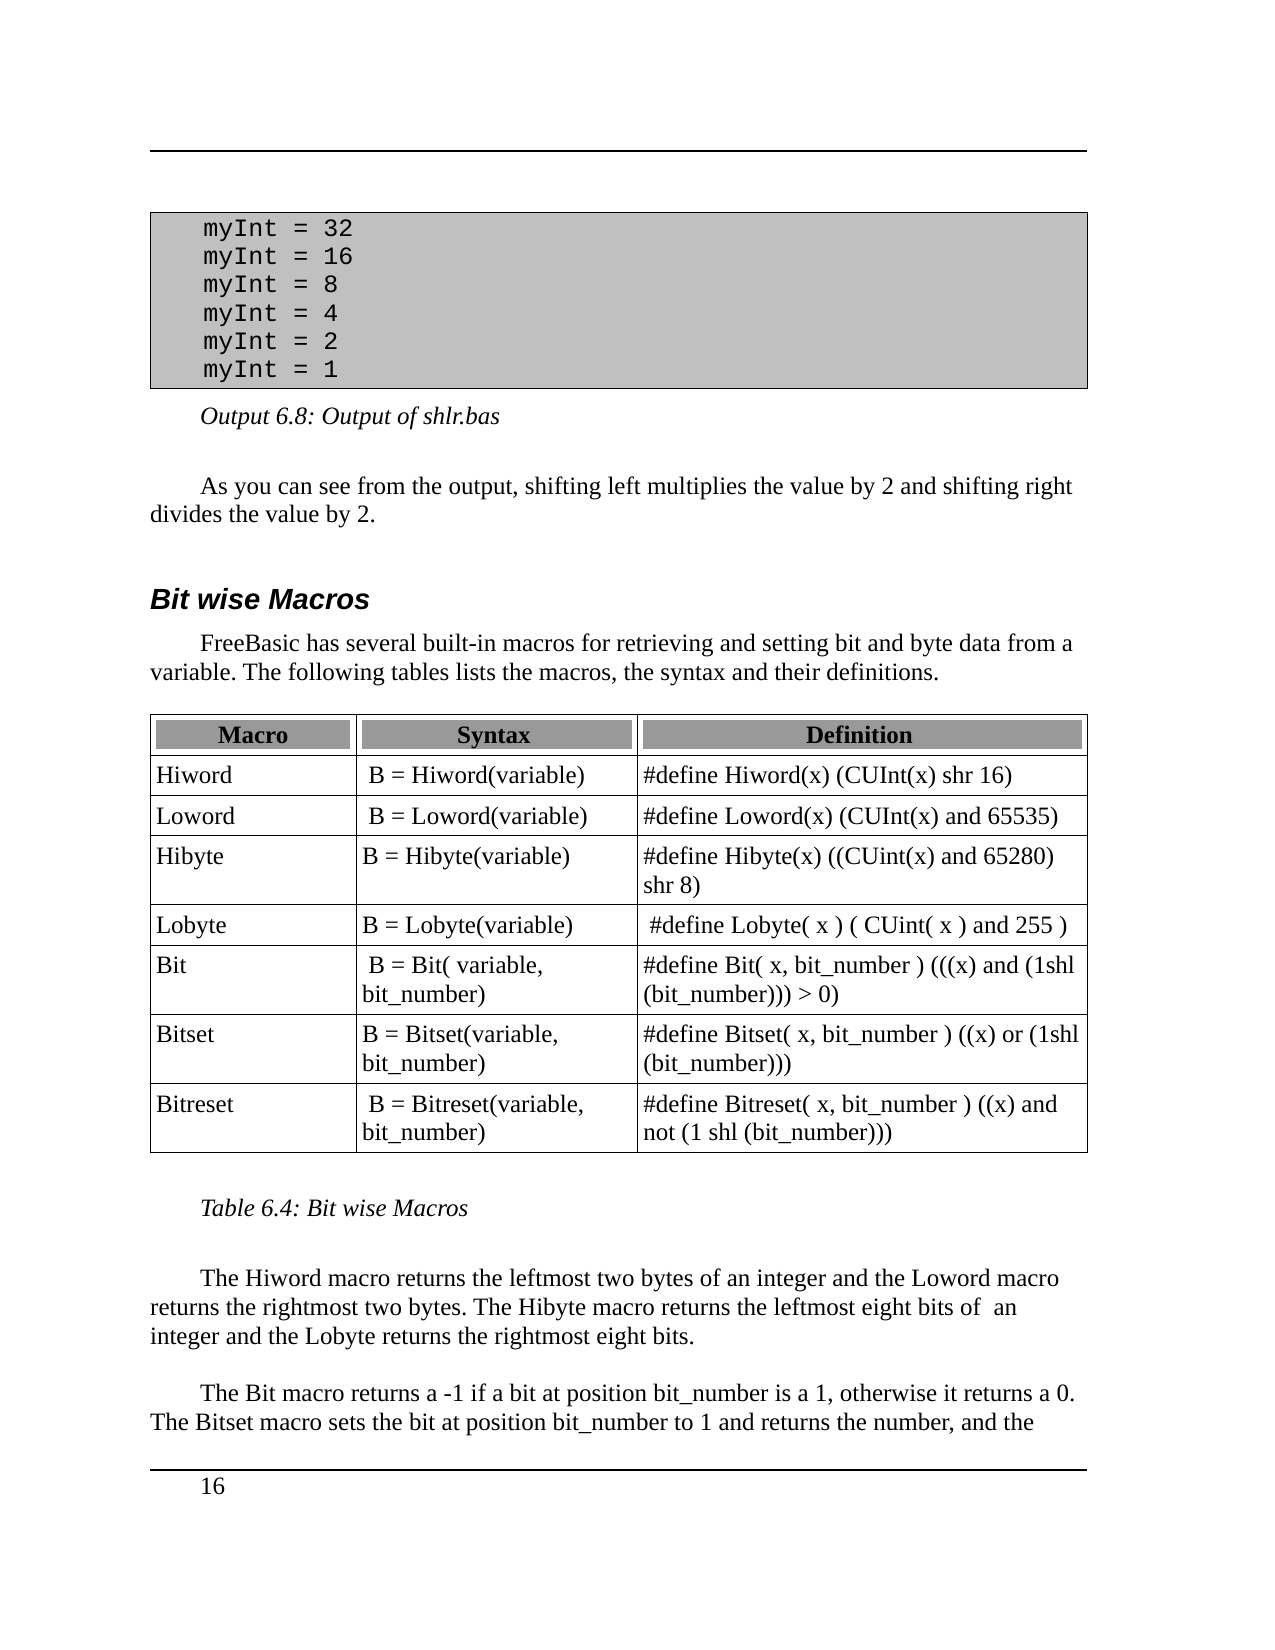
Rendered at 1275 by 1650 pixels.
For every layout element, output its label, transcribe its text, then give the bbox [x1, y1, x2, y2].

table_header Macro [151, 715, 356, 755]
table_cell Lobyte [151, 905, 356, 945]
text myInt = 32 [151, 213, 1087, 240]
table_cell B = Bit( variable, bit_number) [357, 946, 637, 1014]
table_header Syntax [357, 715, 637, 755]
text Output 6.8: Output of shlr.bas [150, 401, 1087, 429]
table_cell B = Hibyte(variable) [357, 836, 637, 904]
table_cell #define Lobyte( x ) ( CUint( x ) and 255 ) [638, 905, 1087, 945]
text FreeBasic has several built-in macros for retrieving and setting bit and byte data from a variable. The following tables lists the macros, the syntax and their definitions. [150, 628, 1087, 686]
table_cell B = Hiword(variable) [357, 756, 637, 795]
text The Bit macro returns a -1 if a bit at position bit_number is a 1, otherwise it returns a 0. The Bitset macro sets the bit at position bit_number to 1 and returns the number, and the [150, 1378, 1087, 1436]
text myInt = 1 [151, 354, 1087, 388]
table_cell B = Loword(variable) [357, 796, 637, 835]
table_cell #define Bit( x, bit_number ) (((x) and (1shl (bit_number))) > 0) [638, 946, 1087, 1014]
table_header Definition [638, 715, 1087, 755]
table_cell B = Bitreset(variable, bit_number) [357, 1084, 637, 1152]
table_cell Bitreset [151, 1084, 356, 1152]
table_cell #define Hiword(x) (CUInt(x) shr 16) [638, 756, 1087, 795]
table_cell #define Loword(x) (CUInt(x) and 65535) [638, 796, 1087, 835]
table_cell #define Bitreset( x, bit_number ) ((x) and not (1 shl (bit_number))) [638, 1084, 1087, 1152]
table_cell #define Hibyte(x) ((CUint(x) and 65280) shr 8) [638, 836, 1087, 904]
table_cell Bitset [151, 1015, 356, 1083]
text myInt = 16 [151, 240, 1087, 269]
text myInt = 2 [151, 325, 1087, 354]
subtitle Bit wise Macros [150, 582, 1087, 616]
table_cell Hibyte [151, 836, 356, 904]
table_cell B = Lobyte(variable) [357, 905, 637, 945]
table_cell B = Bitset(variable, bit_number) [357, 1015, 637, 1083]
text myInt = 4 [151, 297, 1087, 325]
text As you can see from the output, shifting left multiplies the value by 2 and shifting right divides the value by 2. [150, 471, 1087, 528]
table_cell Bit [151, 946, 356, 1014]
table_cell Loword [151, 796, 356, 835]
table_cell Hiword [151, 756, 356, 795]
text Table 6.4: Bit wise Macros [150, 1193, 1087, 1222]
text The Hiword macro returns the leftmost two bytes of an integer and the Loword macro returns the rightmost two bytes. The Hibyte macro returns the leftmost eight bits of an integer and the Lobyte returns the rightmost eight bits. [150, 1263, 1087, 1349]
text myInt = 8 [151, 269, 1087, 297]
table_cell #define Bitset( x, bit_number ) ((x) or (1shl (bit_number))) [638, 1015, 1087, 1083]
